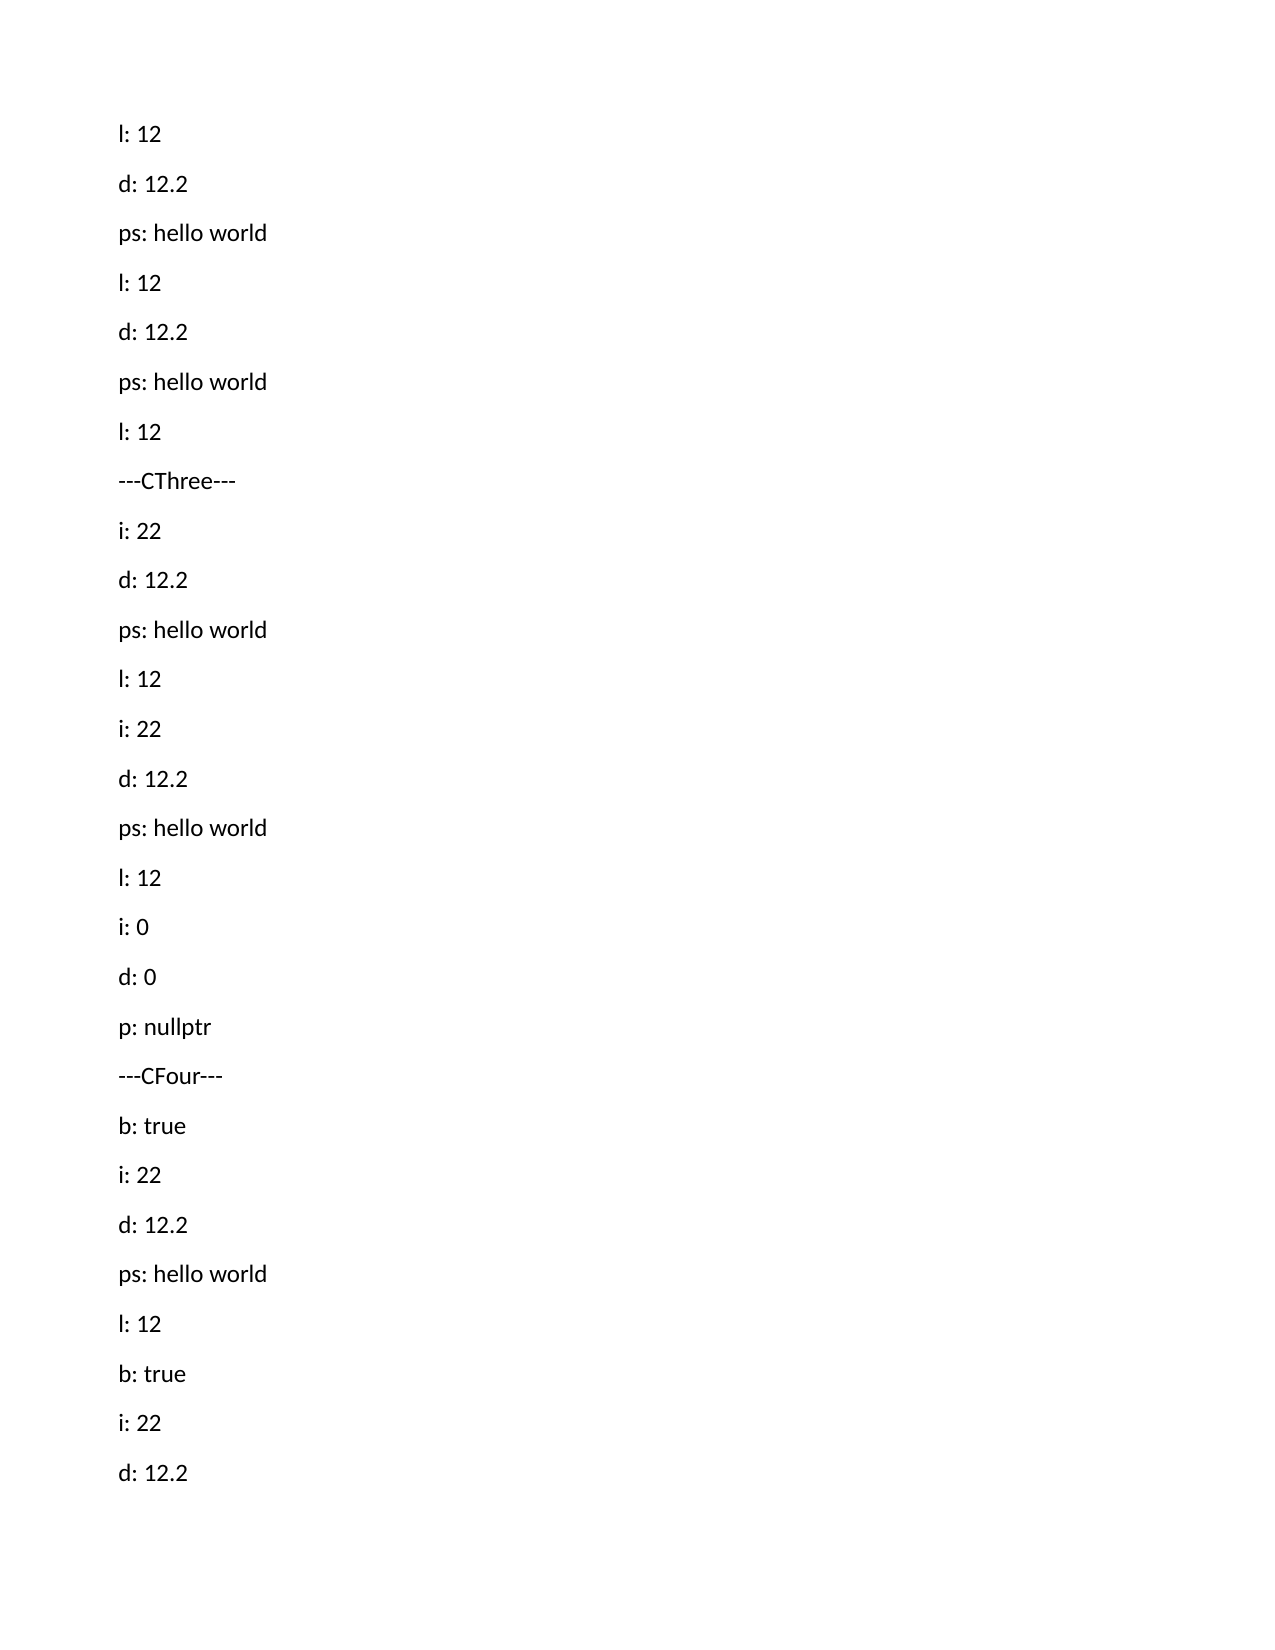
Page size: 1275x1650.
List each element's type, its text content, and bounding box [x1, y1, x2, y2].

text l: 12 [118, 267, 1157, 297]
text b: true [118, 1110, 1157, 1140]
text i: 0 [118, 911, 1157, 942]
text d: 0 [118, 961, 1157, 992]
text i: 22 [118, 713, 1157, 744]
text d: 12.2 [118, 1209, 1157, 1239]
text ---CFour--- [118, 1060, 1157, 1091]
text d: 12.2 [118, 168, 1157, 198]
text l: 12 [118, 416, 1157, 446]
text ---CThree--- [118, 465, 1157, 496]
text d: 12.2 [118, 316, 1157, 347]
text l: 12 [118, 862, 1157, 892]
text b: true [118, 1358, 1157, 1388]
text d: 12.2 [118, 564, 1157, 595]
text l: 12 [118, 663, 1157, 694]
text ps: hello world [118, 217, 1157, 248]
text l: 12 [118, 1308, 1157, 1339]
text i: 22 [118, 1407, 1157, 1438]
text l: 12 [118, 118, 1157, 149]
text p: nullptr [118, 1011, 1157, 1041]
text ps: hello world [118, 366, 1157, 397]
text i: 22 [118, 1159, 1157, 1190]
text ps: hello world [118, 614, 1157, 644]
text ps: hello world [118, 1258, 1157, 1289]
text ps: hello world [118, 812, 1157, 843]
text d: 12.2 [118, 763, 1157, 793]
text d: 12.2 [118, 1457, 1157, 1487]
text i: 22 [118, 515, 1157, 545]
